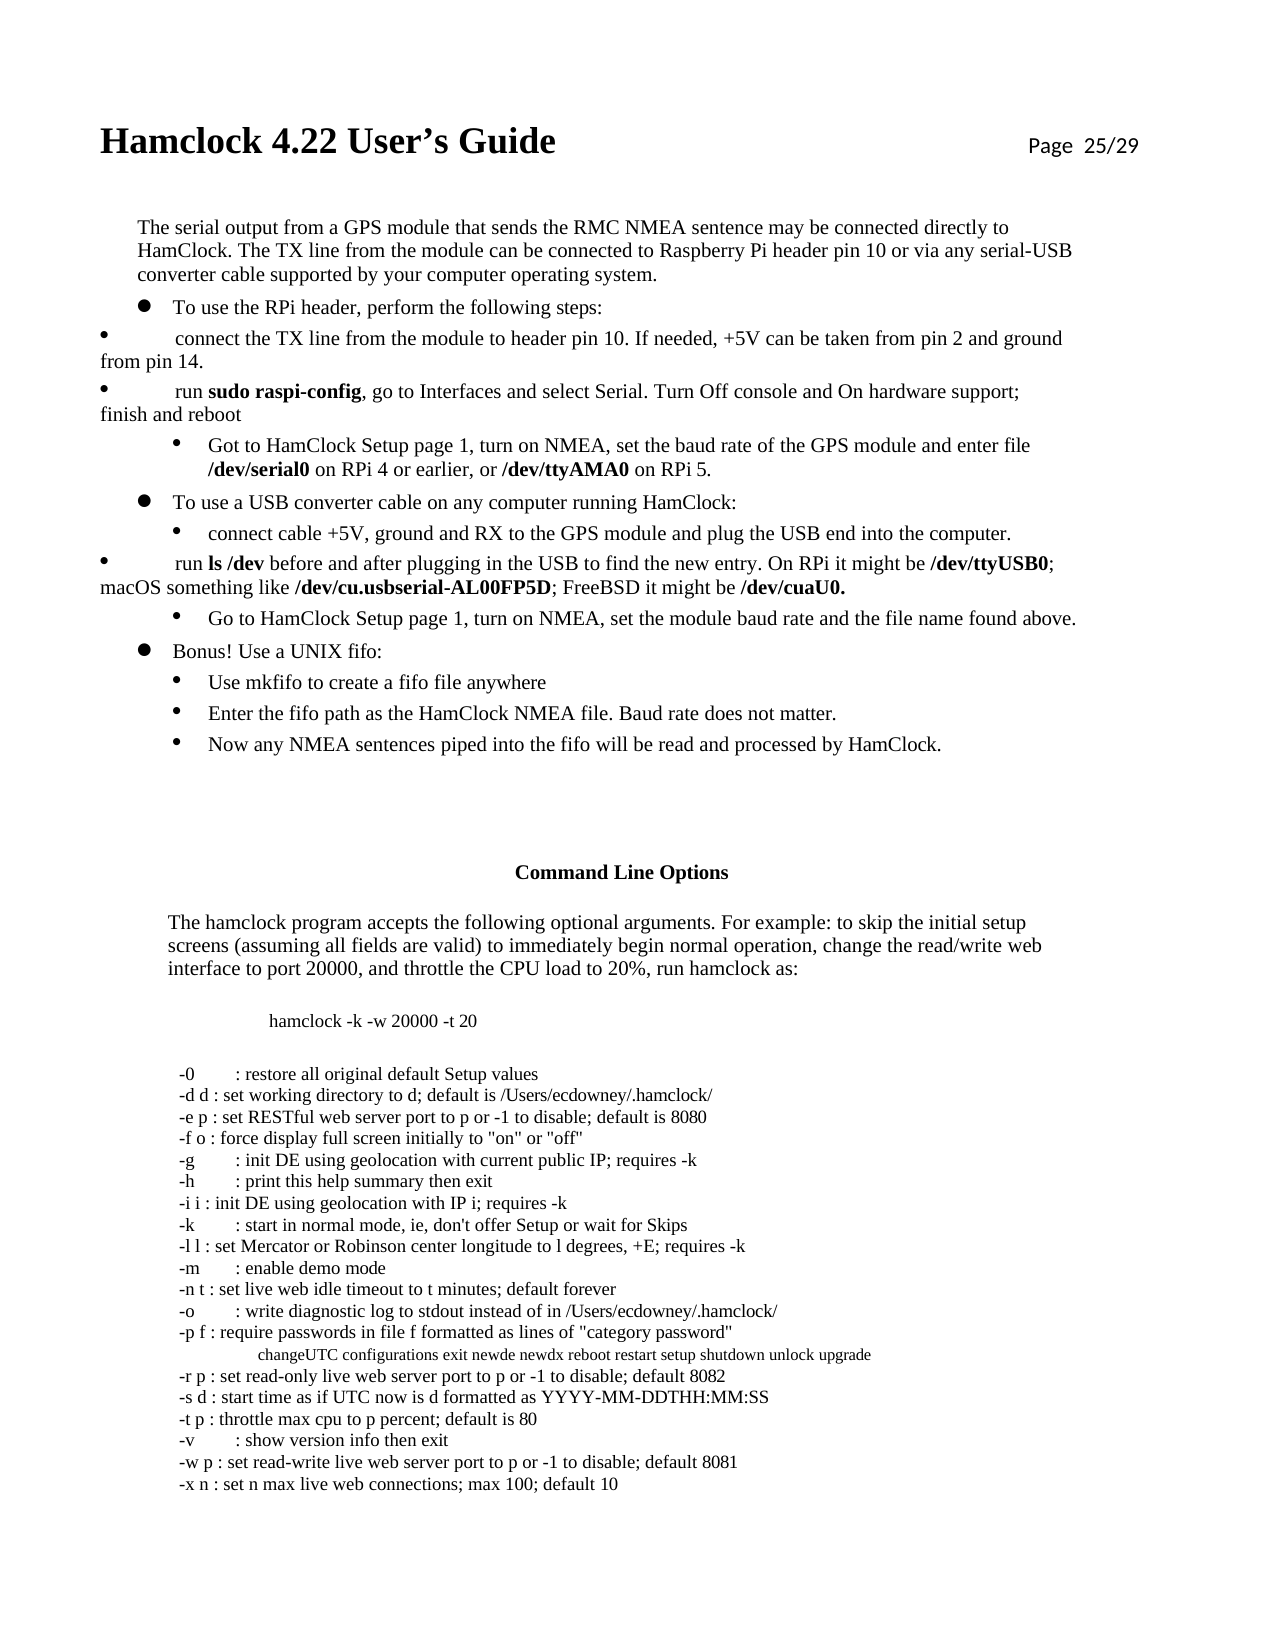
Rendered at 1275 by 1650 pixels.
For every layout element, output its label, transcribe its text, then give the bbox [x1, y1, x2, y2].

text -g : init DE using geolocation with current public IP; requires -k [179, 1149, 1157, 1170]
text -h : print this help summary then exit [179, 1170, 1157, 1192]
text -k : start in normal mode, ie, don't offer Setup or wait for Skips [179, 1213, 1157, 1235]
text -n t : set live web idle timeout to t minutes; default forever [179, 1278, 1157, 1300]
text -f o : force display full screen initially to "on" or "off" [179, 1127, 1157, 1149]
list run sudo raspi-config, go to Interfaces and select Serial. Turn Off console and On hardware support; finish and reboot [100, 380, 1064, 426]
text hamclock -k -w 20000 -t 20 [269, 1010, 1157, 1032]
list connect cable +5V, ground and RX to the GPS module and plug the USB end into the computer. [172, 521, 1157, 545]
text /dev/serial0 on RPi 4 or earlier, or /dev/ttyAMA0 on RPi 5. [208, 457, 1157, 481]
text -l l : set Mercator or Robinson center longitude to l degrees, +E; requires -k [179, 1235, 1157, 1257]
list Bonus! Use a UNIX fifo: [137, 636, 1157, 663]
text -p f : require passwords in file f formatted as lines of "category password" [179, 1321, 1157, 1343]
list Use mkfifo to create a fifo file anywhere [172, 670, 1157, 694]
text -i i : init DE using geolocation with IP i; requires -k [179, 1192, 1157, 1213]
text -w p : set read-write live web server port to p or -1 to disable; default 8081 [179, 1451, 1157, 1472]
list To use a USB converter cable on any computer running HamClock: [137, 487, 1157, 514]
text The hamclock program accepts the following optional arguments. For example: to skip the initial setup screens (assuming all fields are valid) to immediately begin normal operation, change the read/write web interface to port 20000, and throttle the CPU load to 20%, run hamclock as: [168, 911, 1083, 980]
text -s d : start time as if UTC now is d formatted as YYYY-MM-DDTHH:MM:SS [179, 1386, 1157, 1408]
text -0 : restore all original default Setup values [179, 1062, 1157, 1084]
text -o : write diagnostic log to stdout instead of in /Users/ecdowney/.hamclock/ [179, 1300, 1157, 1321]
list Go to HamClock Setup page 1, turn on NMEA, set the module baud rate and the file name found above. [172, 606, 1157, 630]
list Enter the fifo path as the HamClock NMEA file. Baud rate does not matter. [172, 701, 1157, 725]
text -t p : throttle max cpu to p percent; default is 80 [179, 1408, 1157, 1429]
text -e p : set RESTful web server port to p or -1 to disable; default is 8080 [179, 1106, 1157, 1127]
list To use the RPi header, perform the following steps: [137, 292, 1157, 319]
text The serial output from a GPS module that sends the RMC NMEA sentence may be connected directly to HamClock. The TX line from the module can be connected to Raspberry Pi header pin 10 or via any serial-USB converter cable supported by your computer operating system. [137, 216, 1083, 286]
text changeUTC configurations exit newde newdx reboot restart setup shutdown unlock upgrade [258, 1345, 1157, 1364]
text -d d : set working directory to d; default is /Users/ecdowney/.hamclock/ [179, 1084, 1157, 1106]
list Now any NMEA sentences piped into the fifo will be read and processed by HamClock. [172, 732, 1157, 756]
text -v : show version info then exit [179, 1429, 1157, 1451]
list Got to HamClock Setup page 1, turn on NMEA, set the baud rate of the GPS module and enter file [172, 433, 1157, 457]
subtitle Command Line Options [231, 860, 1012, 884]
list run ls /dev before and after plugging in the USB to find the new entry. On RPi it might be /dev/ttyUSB0; macOS something like /dev/cu.usbserial-AL00FP5D; FreeBSD it might be /dev/cuaU0. [100, 552, 1082, 599]
text -m : enable demo mode [179, 1257, 1157, 1278]
text -x n : set n max live web connections; max 100; default 10 [179, 1472, 1157, 1494]
text -r p : set read-only live web server port to p or -1 to disable; default 8082 [179, 1364, 1157, 1386]
list connect the TX line from the module to header pin 10. If needed, +5V can be taken from pin 2 and ground from pin 14. [100, 327, 1099, 373]
